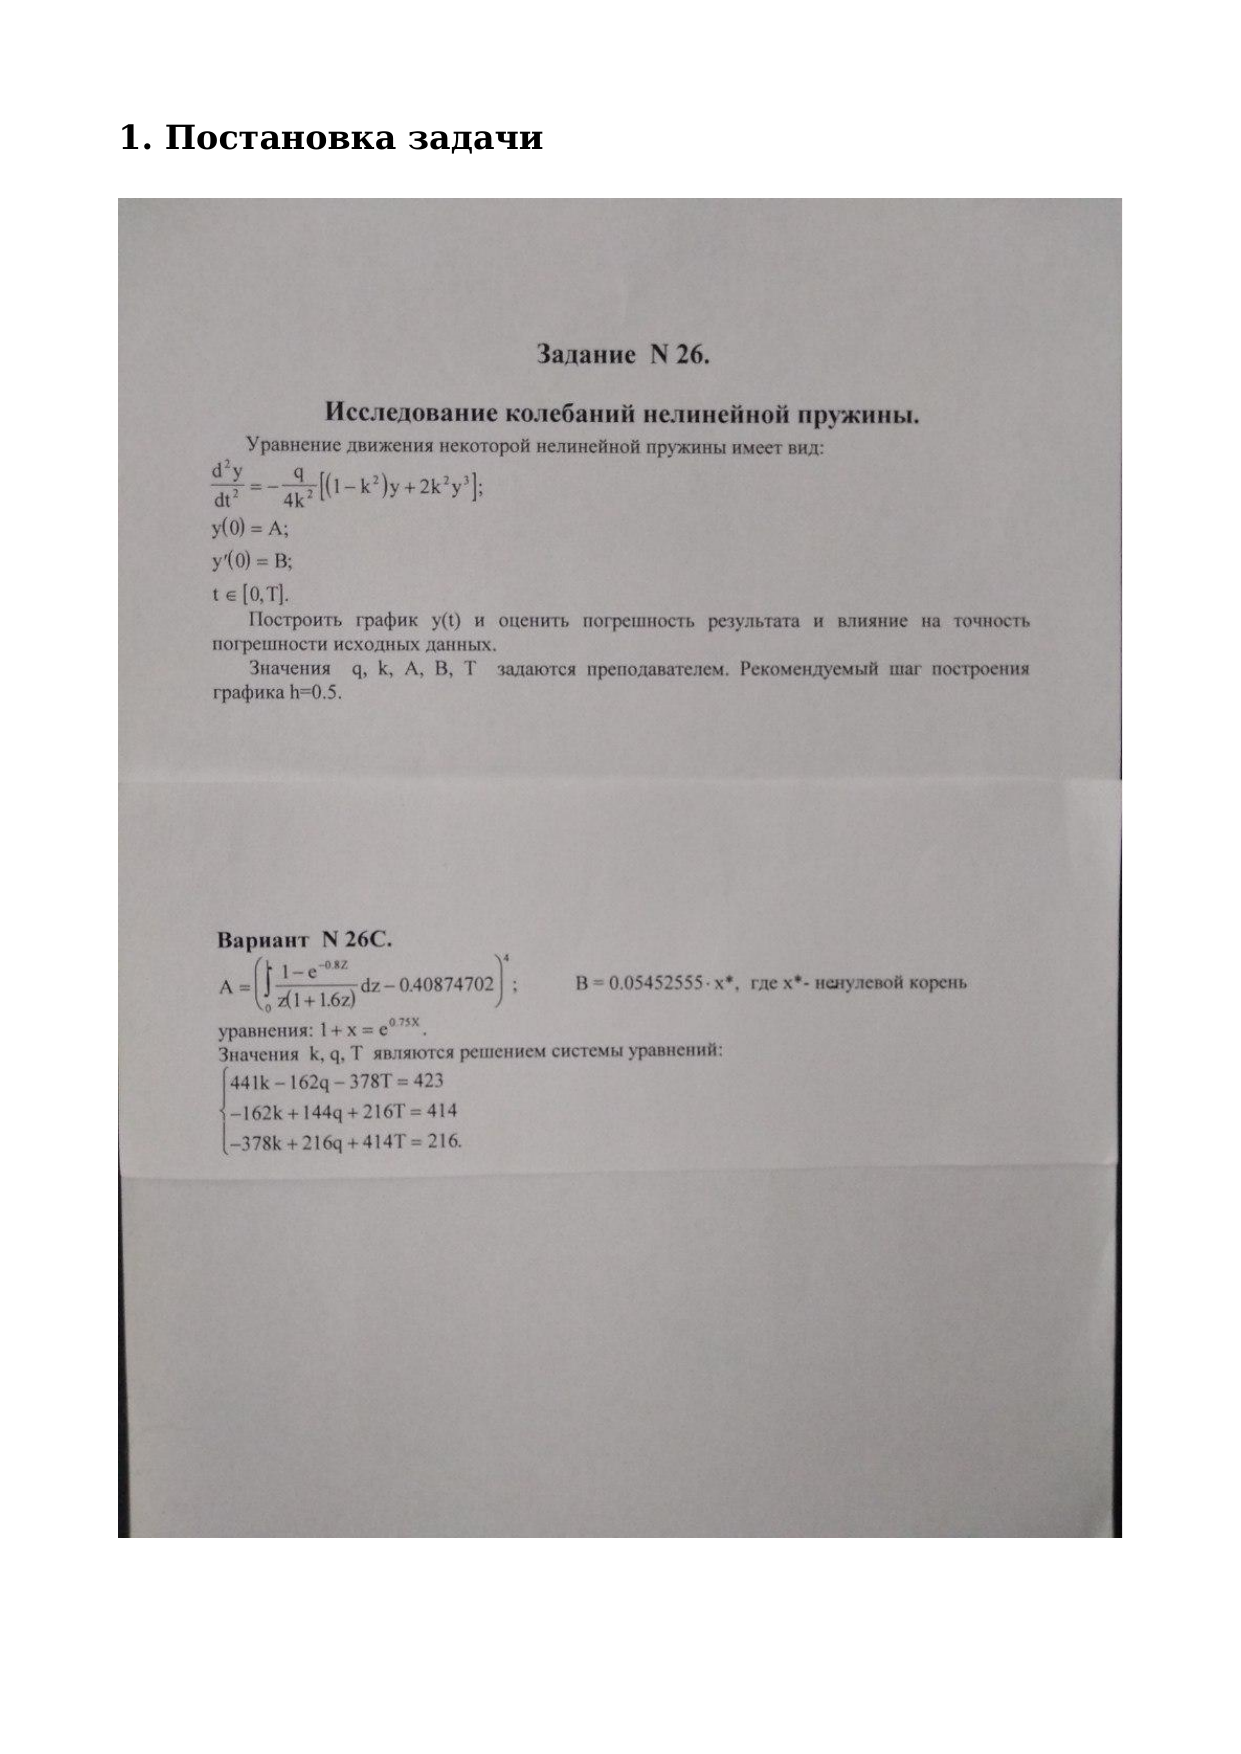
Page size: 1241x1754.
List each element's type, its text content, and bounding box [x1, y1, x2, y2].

picture [118, 198, 1123, 1538]
subtitle 1. Постановка задачи [118, 118, 1122, 157]
